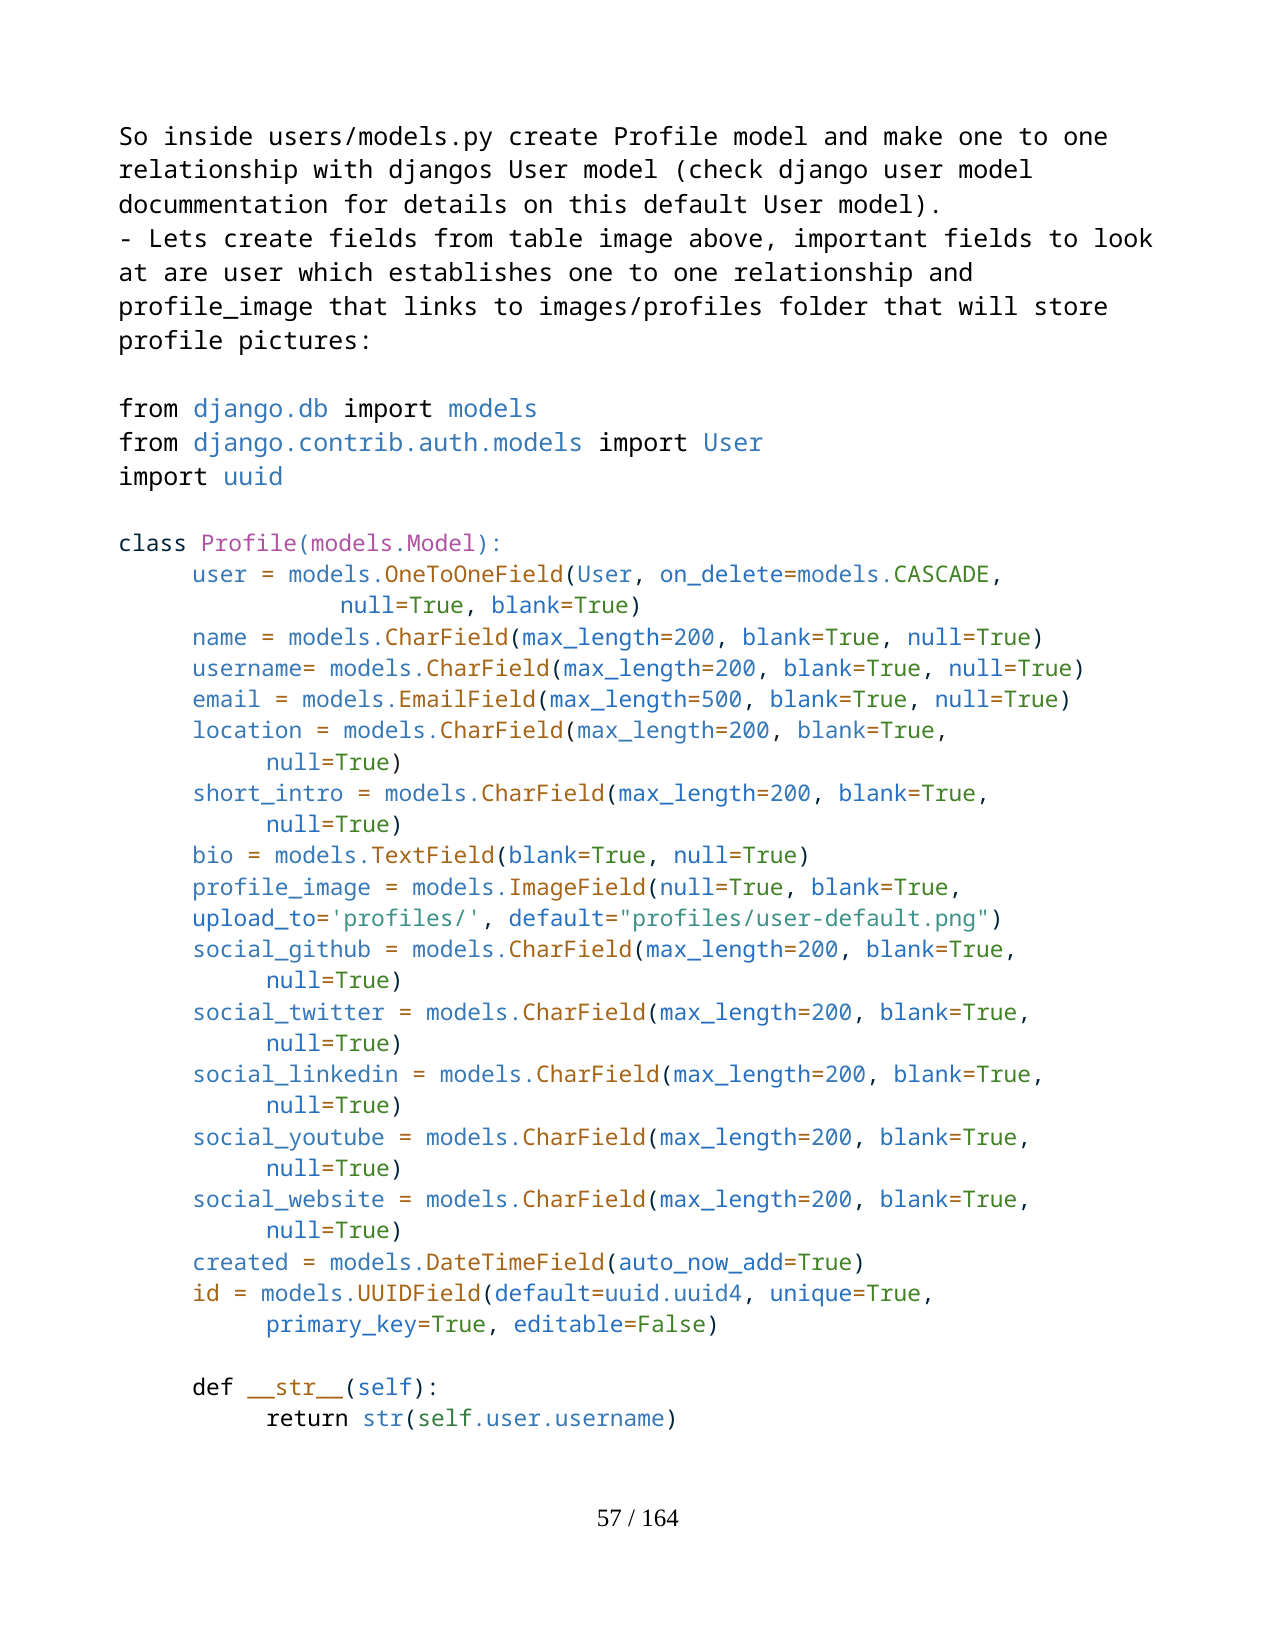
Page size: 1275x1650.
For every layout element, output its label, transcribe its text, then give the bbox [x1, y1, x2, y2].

text location = models.CharField(max_length=200, blank=True, null=True) [118, 714, 1157, 777]
text social_youtube = models.CharField(max_length=200, blank=True, null=True) [118, 1121, 1157, 1183]
text return str(self.user.username) [118, 1402, 1157, 1433]
text def __str__(self): [118, 1371, 1157, 1402]
text created = models.DateTimeField(auto_now_add=True) [118, 1246, 1157, 1277]
text So inside users/models.py create Profile model and make one to one relationship with djangos User model (check django user model docummentation for details on this default User model). [118, 118, 1157, 220]
text import uuid [118, 459, 1157, 493]
text from django.db import models [118, 391, 1157, 425]
text name = models.CharField(max_length=200, blank=True, null=True) [118, 621, 1157, 652]
text class Profile(models.Model): [118, 527, 1157, 558]
text social_github = models.CharField(max_length=200, blank=True, null=True) [118, 933, 1157, 996]
text social_website = models.CharField(max_length=200, blank=True, null=True) [118, 1183, 1157, 1246]
text from django.contrib.auth.models import User [118, 425, 1157, 459]
text bio = models.TextField(blank=True, null=True) [118, 839, 1157, 871]
text - Lets create fields from table image above, important fields to look at are user which establishes one to one relationship and profile_image that links to images/profiles folder that will store profile pictures: [118, 220, 1157, 357]
text profile_image = models.ImageField(null=True, blank=True, upload_to='profiles/', default="profiles/user-default.png") [118, 871, 1157, 933]
text social_twitter = models.CharField(max_length=200, blank=True, null=True) [118, 996, 1157, 1058]
text social_linkedin = models.CharField(max_length=200, blank=True, null=True) [118, 1058, 1157, 1121]
text username= models.CharField(max_length=200, blank=True, null=True) [118, 652, 1157, 683]
text id = models.UUIDField(default=uuid.uuid4, unique=True, primary_key=True, editable=False) [118, 1277, 1157, 1339]
text user = models.OneToOneField(User, on_delete=models.CASCADE, null=True, blank=True) [118, 558, 1157, 621]
text short_intro = models.CharField(max_length=200, blank=True, null=True) [118, 777, 1157, 839]
text email = models.EmailField(max_length=500, blank=True, null=True) [118, 683, 1157, 714]
